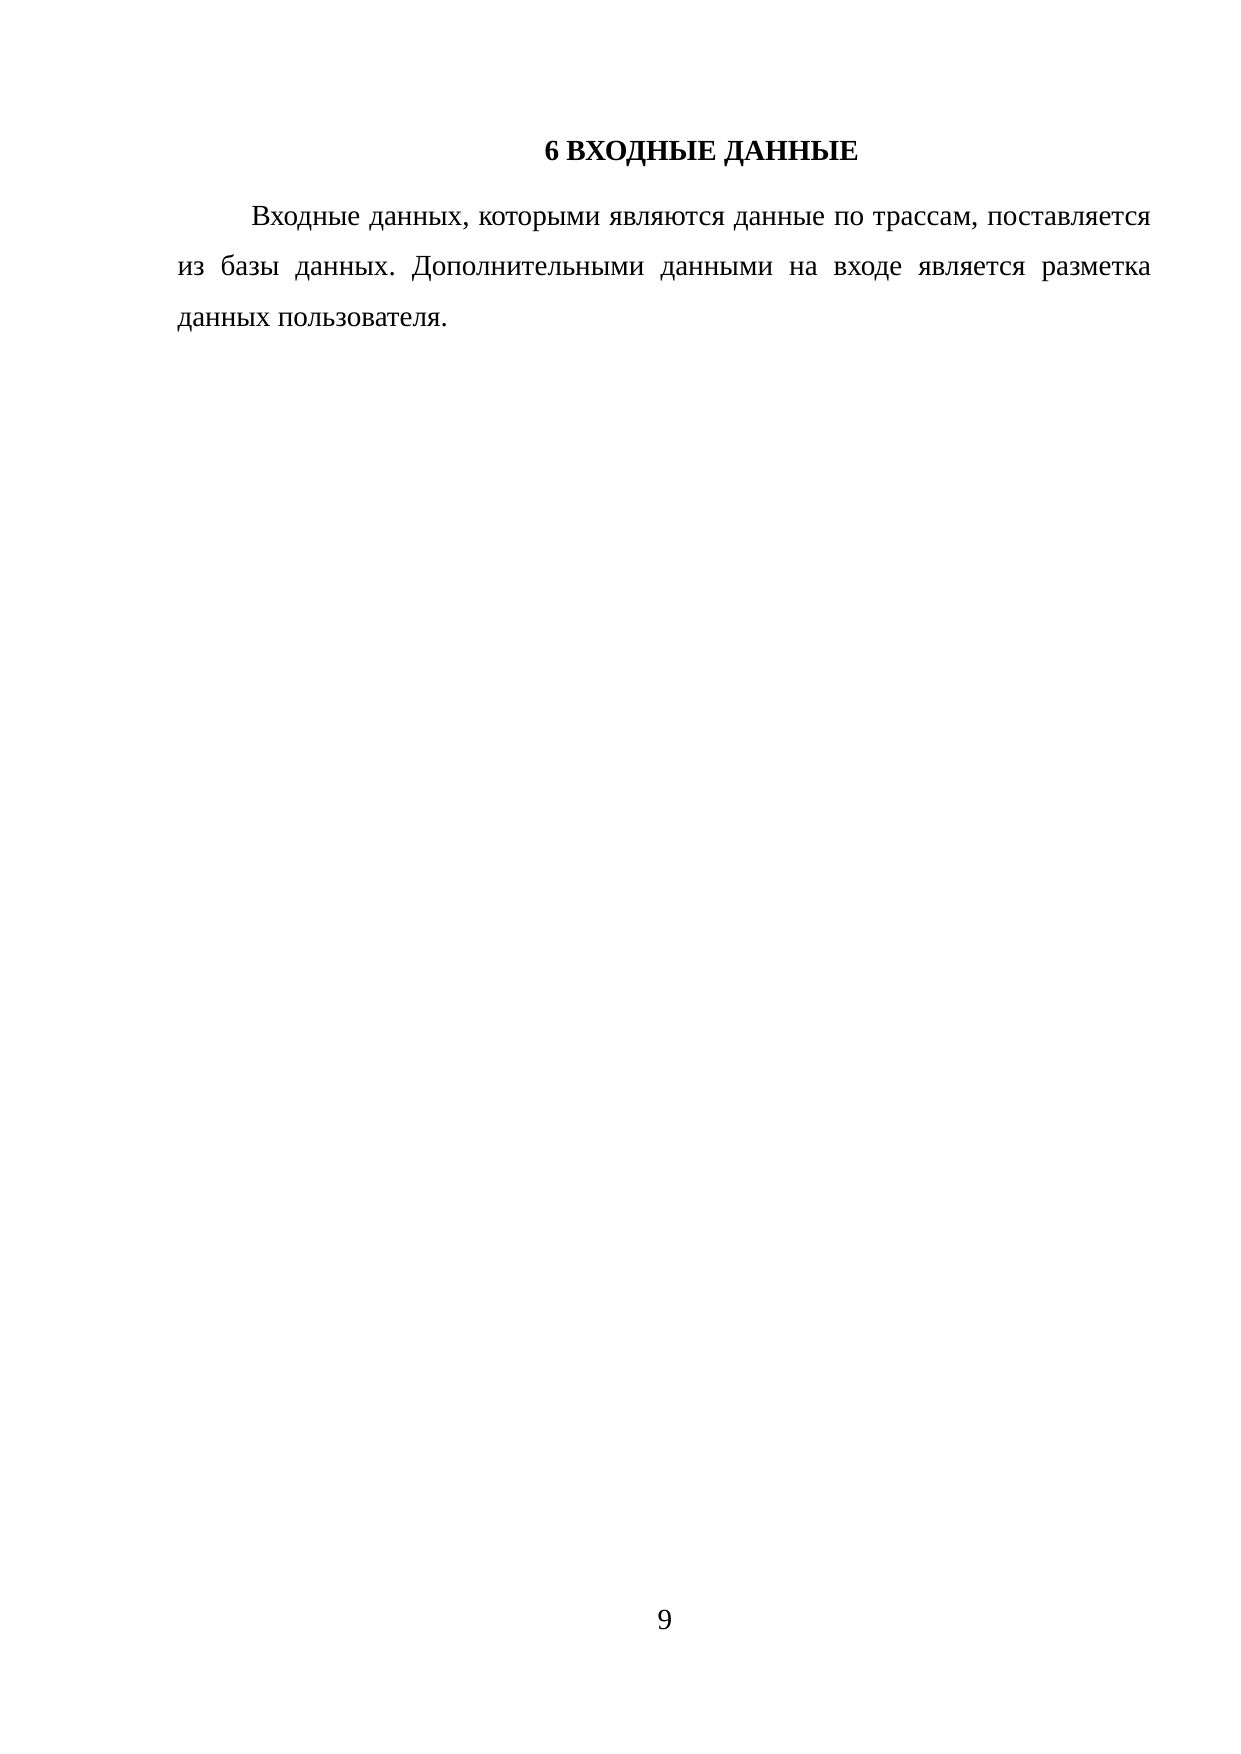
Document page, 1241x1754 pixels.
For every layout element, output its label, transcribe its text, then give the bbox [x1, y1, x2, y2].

subtitle Входные данные [251, 133, 1152, 166]
text Входные данных, которыми являются данные по трассам, поставляется из базы данных. Дополнительными данными на входе является разметка данных пользователя. [177, 198, 1152, 332]
